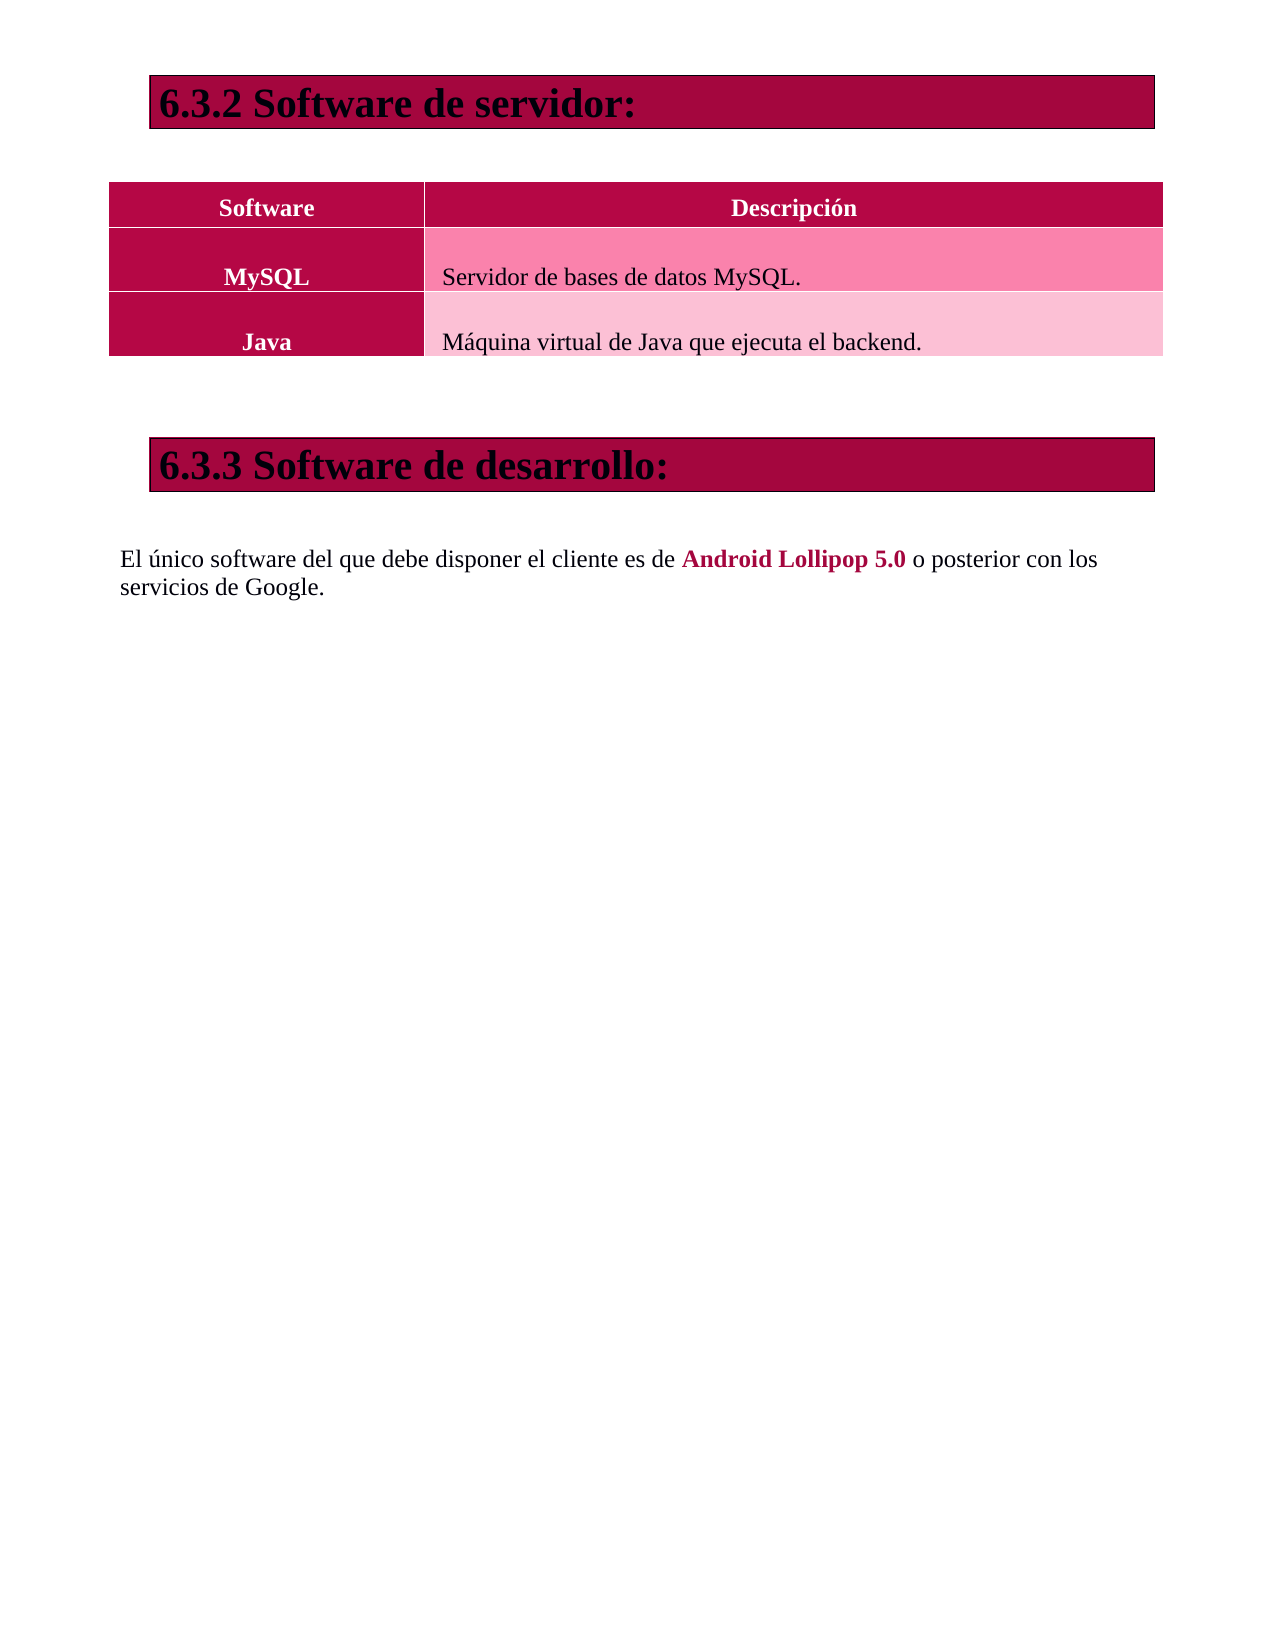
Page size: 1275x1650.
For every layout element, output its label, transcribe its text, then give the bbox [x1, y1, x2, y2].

subtitle El único software del que debe disponer el cliente es de Android Lollipop 5.0 o posterior con los servicios de Google. [120, 544, 1155, 601]
table_header Software [109, 182, 424, 227]
table_cell MySQL [109, 228, 424, 291]
table_cell Máquina virtual de Java que ejecuta el backend. [425, 292, 1163, 356]
table_header Descripción [425, 182, 1163, 227]
table_cell Servidor de bases de datos MySQL. [425, 228, 1163, 291]
table_cell Java [109, 292, 424, 356]
subtitle 6.3.3 Software de desarrollo: [151, 439, 1154, 491]
subtitle 6.3.2 Software de servidor: [151, 76, 1154, 128]
